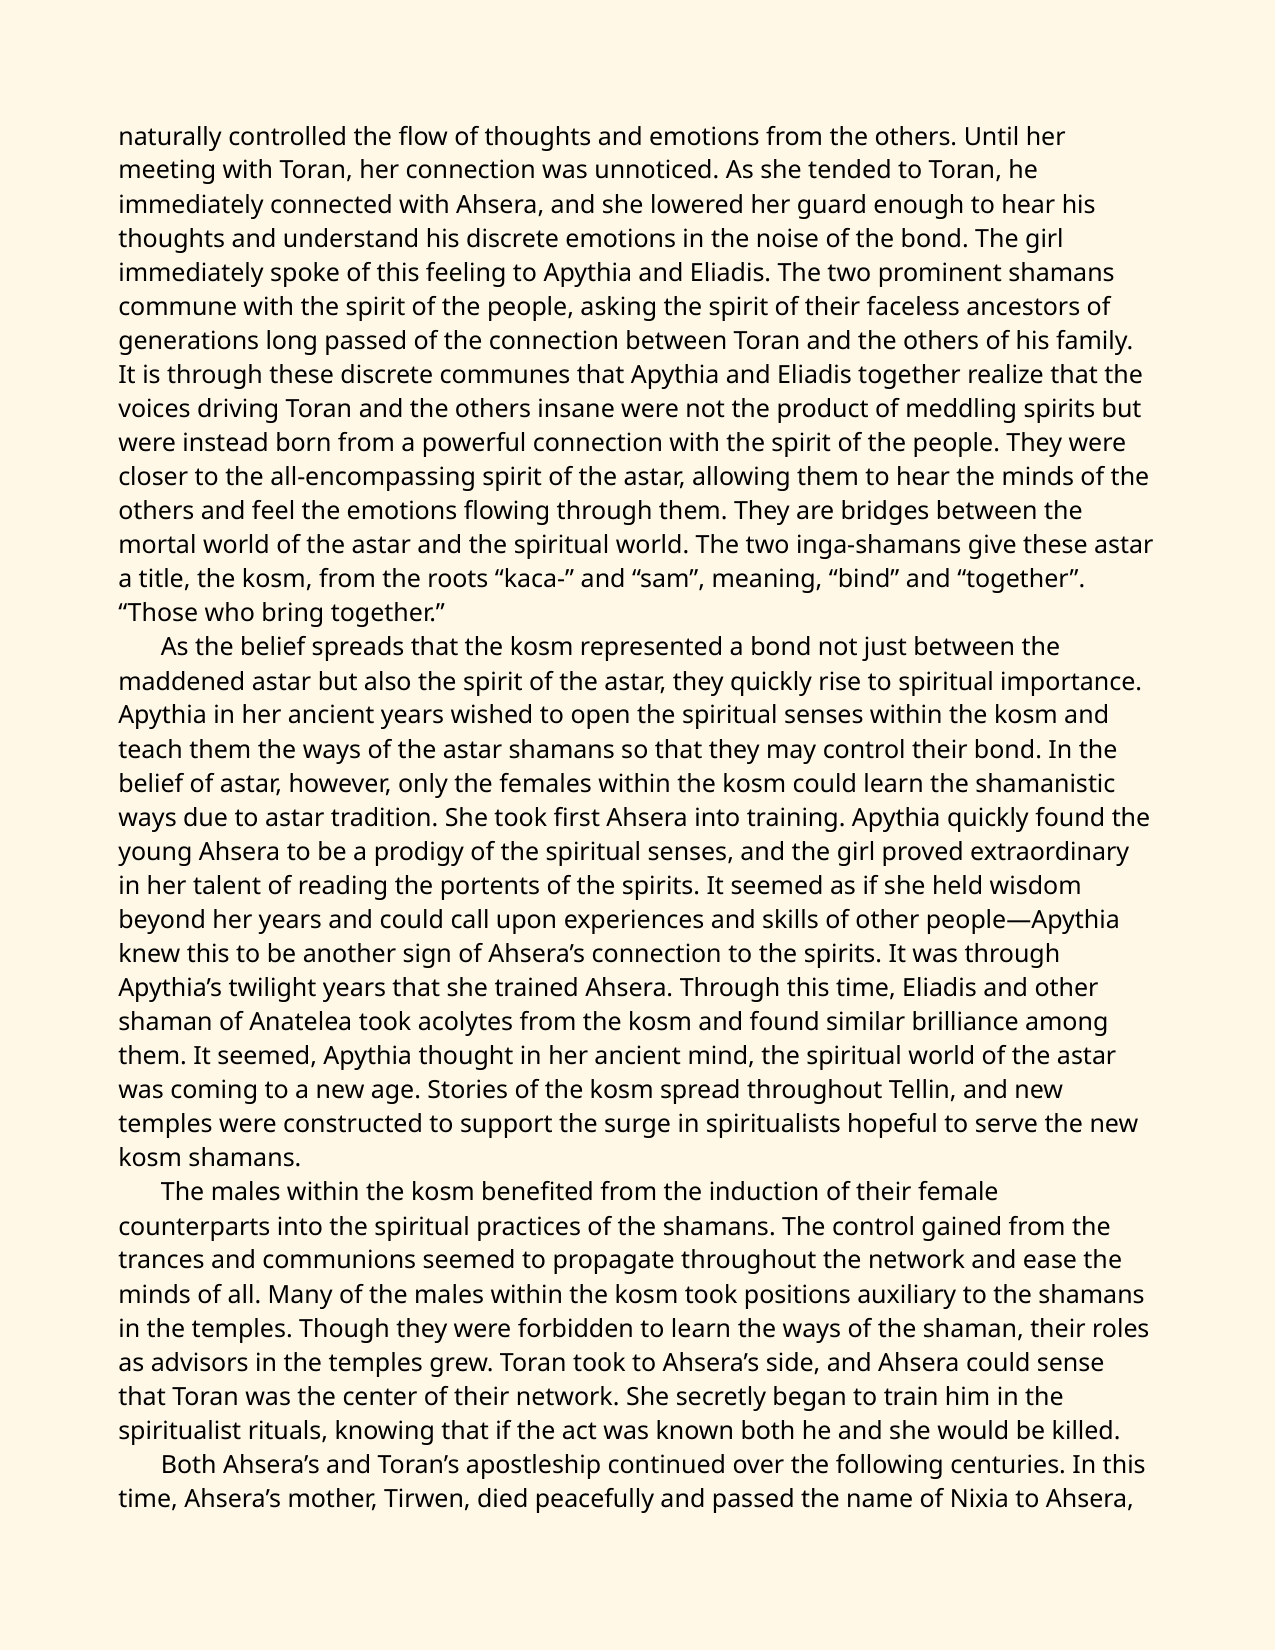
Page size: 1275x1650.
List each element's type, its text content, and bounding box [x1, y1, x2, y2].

text Both Ahsera’s and Toran’s apostleship continued over the following centuries. In this time, Ahsera’s mother, Tirwen, died peacefully and passed the name of Nixia to Ahsera, [118, 1447, 1157, 1515]
text As the belief spreads that the kosm represented a bond not just between the maddened astar but also the spirit of the astar, they quickly rise to spiritual importance. Apythia in her ancient years wished to open the spiritual senses within the kosm and teach them the ways of the astar shamans so that they may control their bond. In the belief of astar, however, only the females within the kosm could learn the shamanistic ways due to astar tradition. She took first Ahsera into training. Apythia quickly found the young Ahsera to be a prodigy of the spiritual senses, and the girl proved extraordinary in her talent of reading the portents of the spirits. It seemed as if she held wisdom beyond her years and could call upon experiences and skills of other people—Apythia knew this to be another sign of Ahsera’s connection to the spirits. It was through Apythia’s twilight years that she trained Ahsera. Through this time, Eliadis and other shaman of Anatelea took acolytes from the kosm and found similar brilliance among them. It seemed, Apythia thought in her ancient mind, the spiritual world of the astar was coming to a new age. Stories of the kosm spread throughout Tellin, and new temples were constructed to support the surge in spiritualists hopeful to serve the new kosm shamans. [118, 629, 1157, 1174]
text The males within the kosm benefited from the induction of their female counterparts into the spiritual practices of the shamans. The control gained from the trances and communions seemed to propagate throughout the network and ease the minds of all. Many of the males within the kosm took positions auxiliary to the shamans in the temples. Though they were forbidden to learn the ways of the shaman, their roles as advisors in the temples grew. Toran took to Ahsera’s side, and Ahsera could sense that Toran was the center of their network. She secretly began to train him in the spiritualist rituals, knowing that if the act was known both he and she would be killed. [118, 1174, 1157, 1447]
text naturally controlled the flow of thoughts and emotions from the others. Until her meeting with Toran, her connection was unnoticed. As she tended to Toran, he immediately connected with Ahsera, and she lowered her guard enough to hear his thoughts and understand his discrete emotions in the noise of the bond. The girl immediately spoke of this feeling to Apythia and Eliadis. The two prominent shamans commune with the spirit of the people, asking the spirit of their faceless ancestors of generations long passed of the connection between Toran and the others of his family. It is through these discrete communes that Apythia and Eliadis together realize that the voices driving Toran and the others insane were not the product of meddling spirits but were instead born from a powerful connection with the spirit of the people. They were closer to the all-encompassing spirit of the astar, allowing them to hear the minds of the others and feel the emotions flowing through them. They are bridges between the mortal world of the astar and the spiritual world. The two inga-shamans give these astar a title, the kosm, from the roots “kaca-” and “sam”, meaning, “bind” and “together”. “Those who bring together.” [118, 118, 1157, 629]
